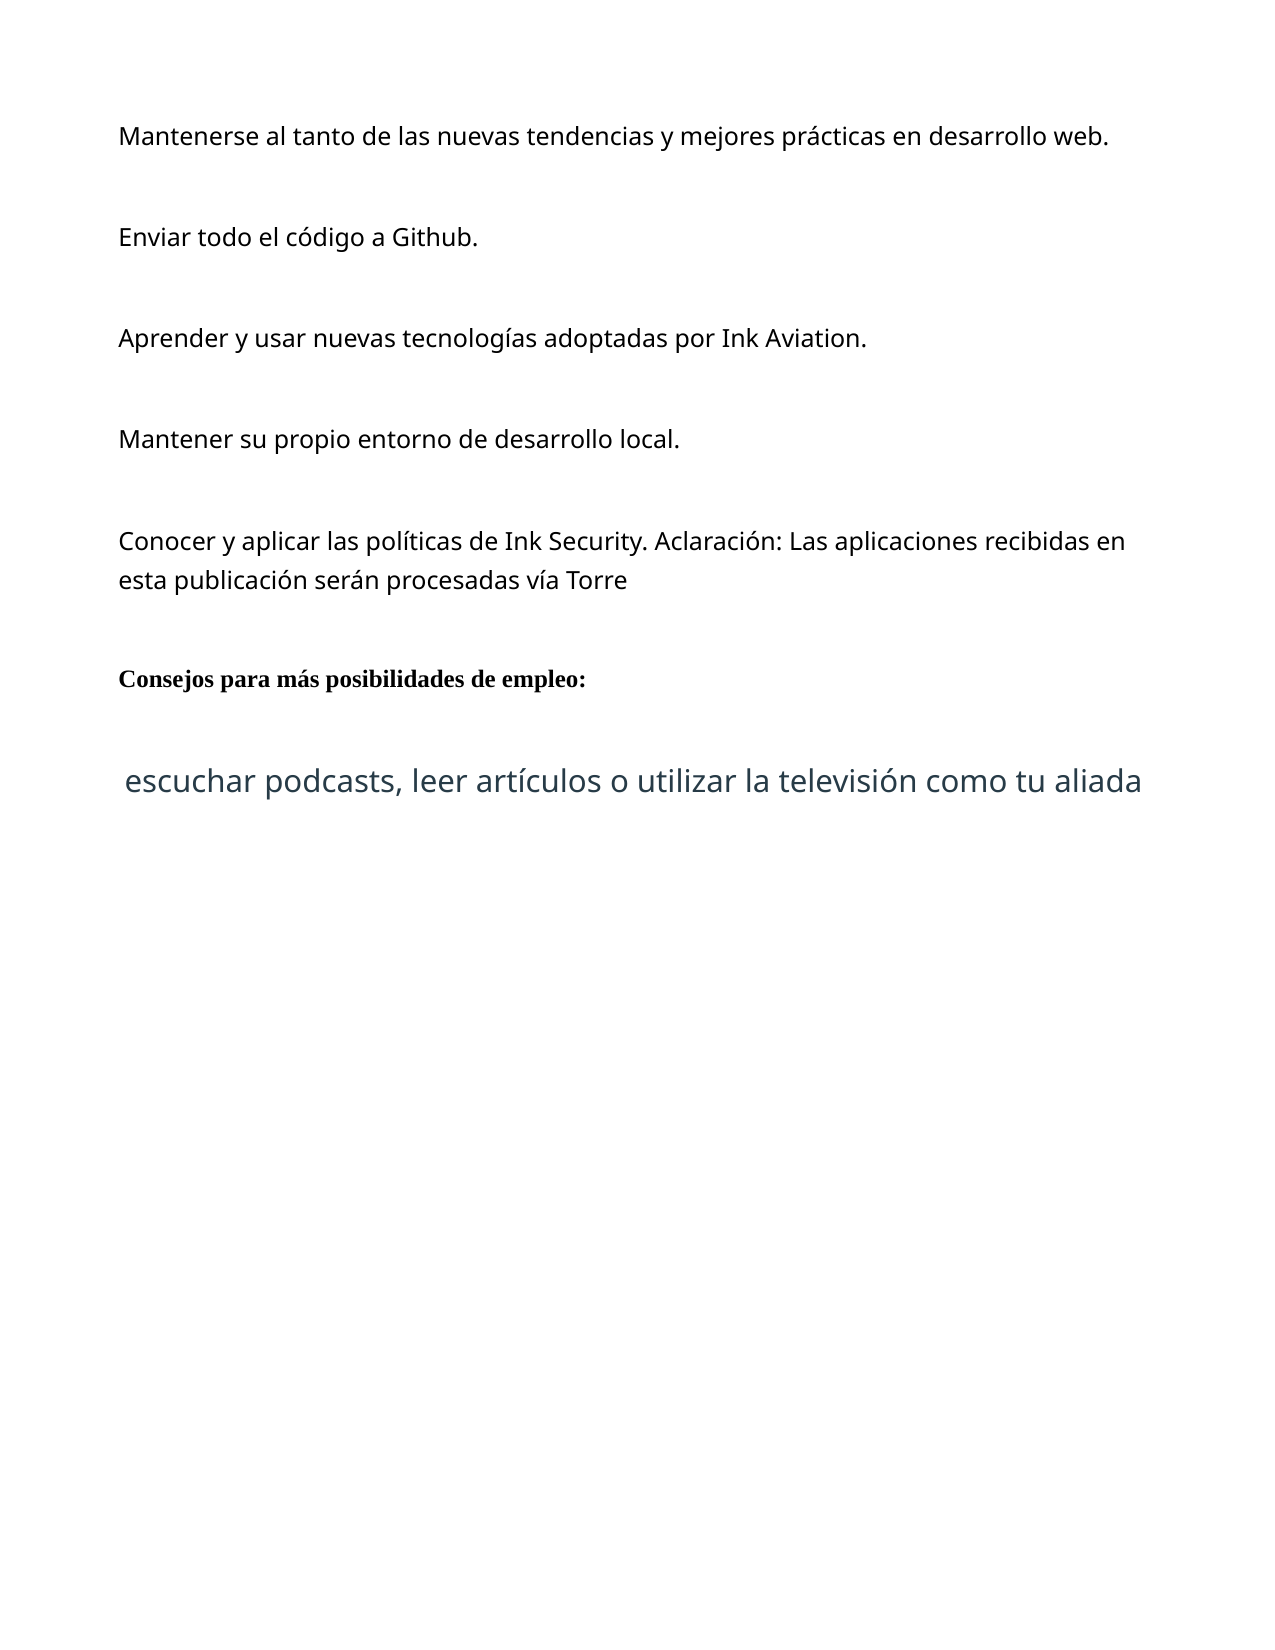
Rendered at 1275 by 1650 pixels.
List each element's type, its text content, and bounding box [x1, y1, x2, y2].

text Mantener su propio entorno de desarrollo local. [118, 422, 1157, 456]
text Conocer y aplicar las políticas de Ink Security. Aclaración: Las aplicaciones recibidas en esta publicación serán procesadas vía Torre [118, 523, 1157, 597]
text Mantenerse al tanto de las nuevas tendencias y mejores prácticas en desarrollo web. [118, 118, 1157, 152]
text Aprender y usar nuevas tecnologías adoptadas por Ink Aviation. [118, 321, 1157, 355]
text escuchar podcasts, leer artículos o utilizar la televisión como tu aliada [118, 759, 1157, 802]
text Consejos para más posibilidades de empleo: [118, 664, 1157, 693]
text Enviar todo el código a Github. [118, 219, 1157, 253]
